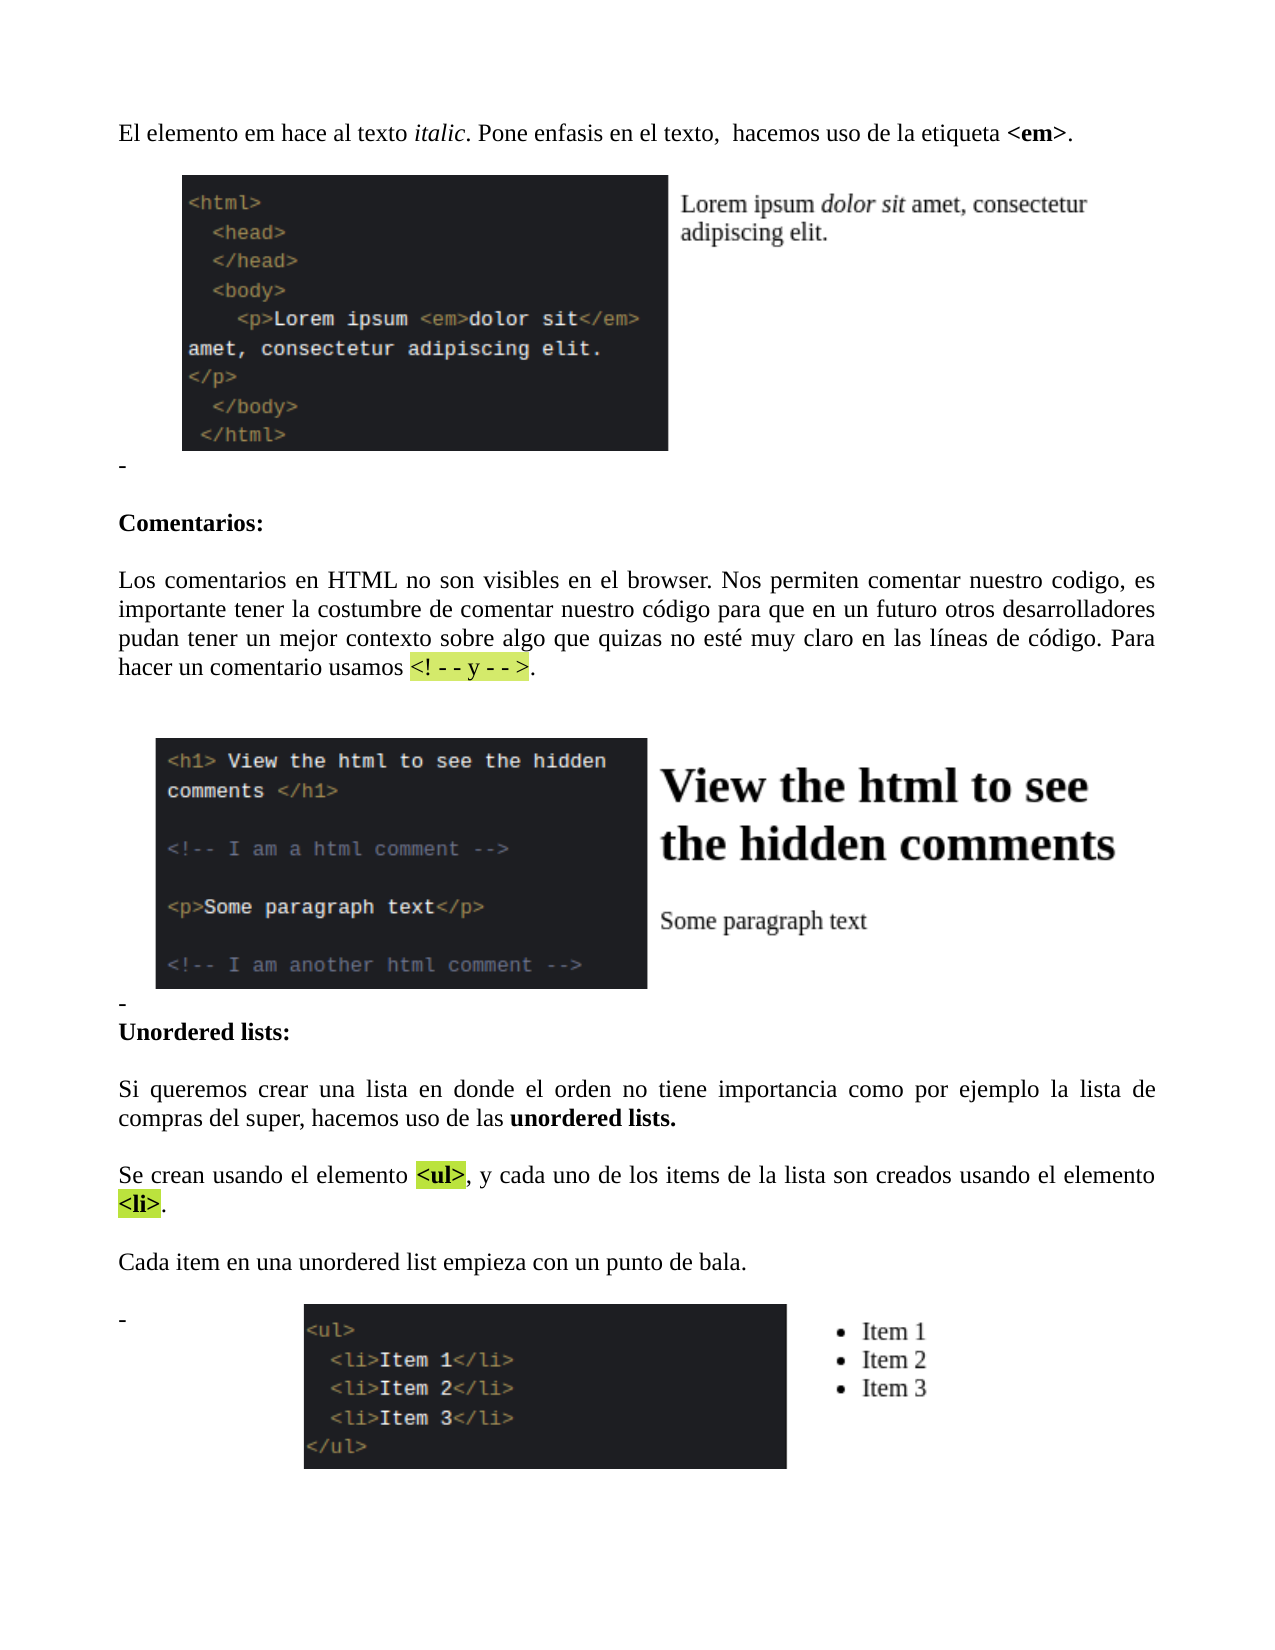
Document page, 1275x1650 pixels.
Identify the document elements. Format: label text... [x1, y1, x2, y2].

text - [118, 738, 1157, 1017]
text Unordered lists: [118, 1017, 1157, 1046]
text Cada item en una unordered list empieza con un punto de bala. [118, 1247, 1157, 1276]
text - [118, 1304, 303, 1333]
text Los comentarios en HTML no son visibles en el browser. Nos permiten comentar nuestro codigo, es importante tener la costumbre de comentar nuestro código para que en un futuro otros desarrolladores pudan tener un mejor contexto sobre algo que quizas no esté muy claro en las líneas de código. Para hacer un comentario usamos <! - - y - - >. [118, 566, 1157, 681]
picture [303, 1304, 972, 1469]
picture [155, 738, 1120, 989]
text - [972, 1304, 1157, 1333]
text Si queremos crear una lista en donde el orden no tiene importancia como por ejemplo la lista de compras del super, hacemos uso de las unordered lists. [118, 1074, 1157, 1132]
text El elemento em hace al texto italic. Pone enfasis en el texto, hacemos uso de la etiqueta <em>. [118, 118, 1157, 147]
picture [182, 175, 1093, 451]
text Se crean usando el elemento <ul>, y cada uno de los items de la lista son creados usando el elemento <li>. [118, 1161, 1157, 1218]
text Comentarios: [118, 508, 1157, 537]
text - [118, 176, 1157, 479]
